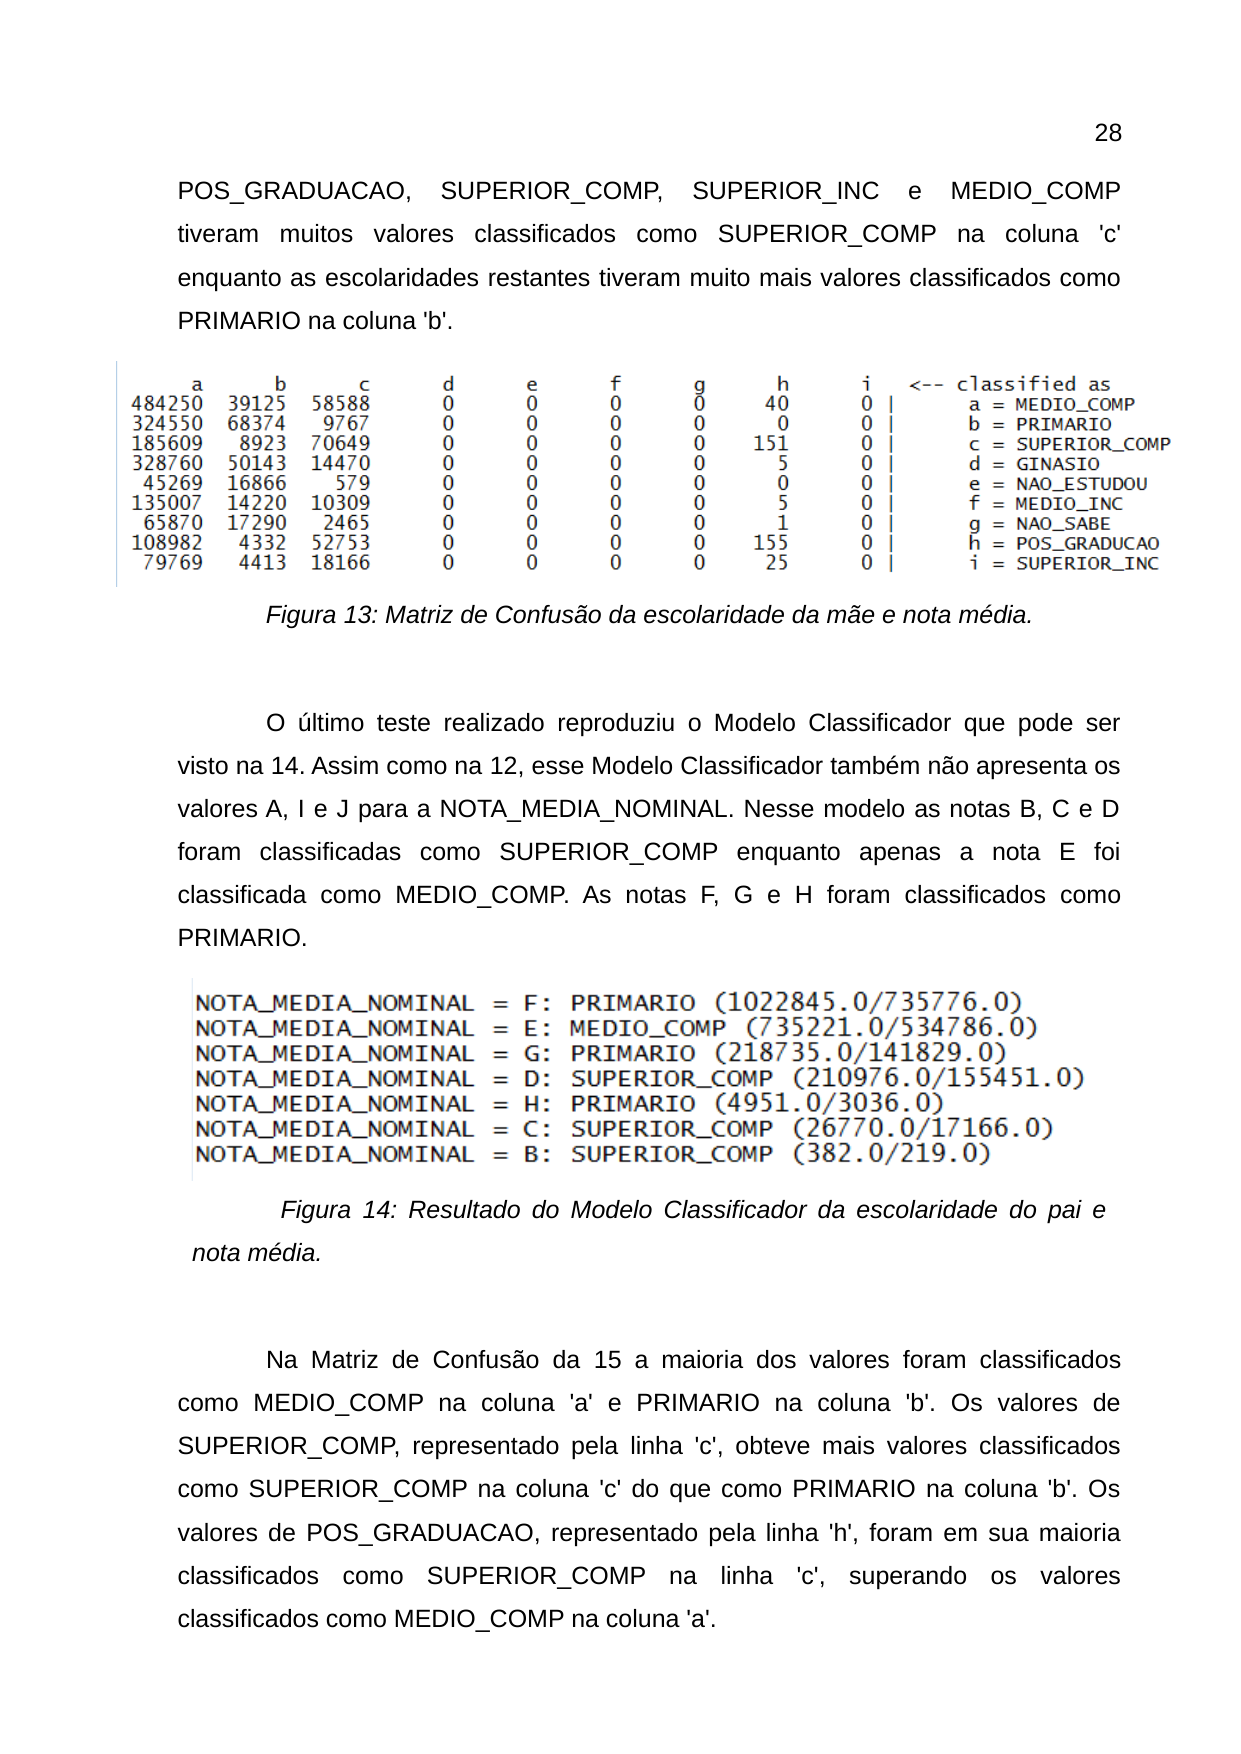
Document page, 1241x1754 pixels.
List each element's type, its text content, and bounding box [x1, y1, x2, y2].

picture [116, 361, 1183, 587]
text Figura 14: Resultado do Modelo Classificador da escolaridade do pai e nota média. [192, 1181, 1107, 1267]
text Figura 13: Matriz de Confusão da escolaridade da mãe e nota média. [177, 587, 1122, 629]
picture [191, 978, 1108, 1181]
text O último teste realizado reproduziu o Modelo Classificador que pode ser visto na Figura 14. Assim como na Figura 12, esse Modelo Classificador também não apresenta os valores A, I e J para a NOTA_MEDIA_NOMINAL. Nesse modelo as notas B, C e D foram classificadas como SUPERIOR_COMP enquanto apenas a nota E foi classificada como MEDIO_COMP. As notas F, G e H foram classificados como PRIMARIO. [177, 708, 1122, 952]
text Na Matriz de Confusão da Figura 15 a maioria dos valores foram classificados como MEDIO_COMP na coluna 'a' e PRIMARIO na coluna 'b'. Os valores de SUPERIOR_COMP, representado pela linha 'c', obteve mais valores classificados como SUPERIOR_COMP na coluna 'c' do que como PRIMARIO na coluna 'b'. Os valores de POS_GRADUACAO, representado pela linha 'h', foram em sua maioria classificados como SUPERIOR_COMP na linha 'c', superando os valores classificados como MEDIO_COMP na coluna 'a'. [177, 1345, 1122, 1632]
text Na Figura 13 a maioria dos valores foram classificados como MEDIO_COMP na coluna 'a'. As linhas que representam as escolaridades mais altas como POS_GRADUACAO, SUPERIOR_COMP, SUPERIOR_INC e MEDIO_COMP tiveram muitos valores classificados como SUPERIOR_COMP na coluna 'c' enquanto as escolaridades restantes tiveram muito mais valores classificados como PRIMARIO na coluna 'b'. [177, 176, 1122, 334]
